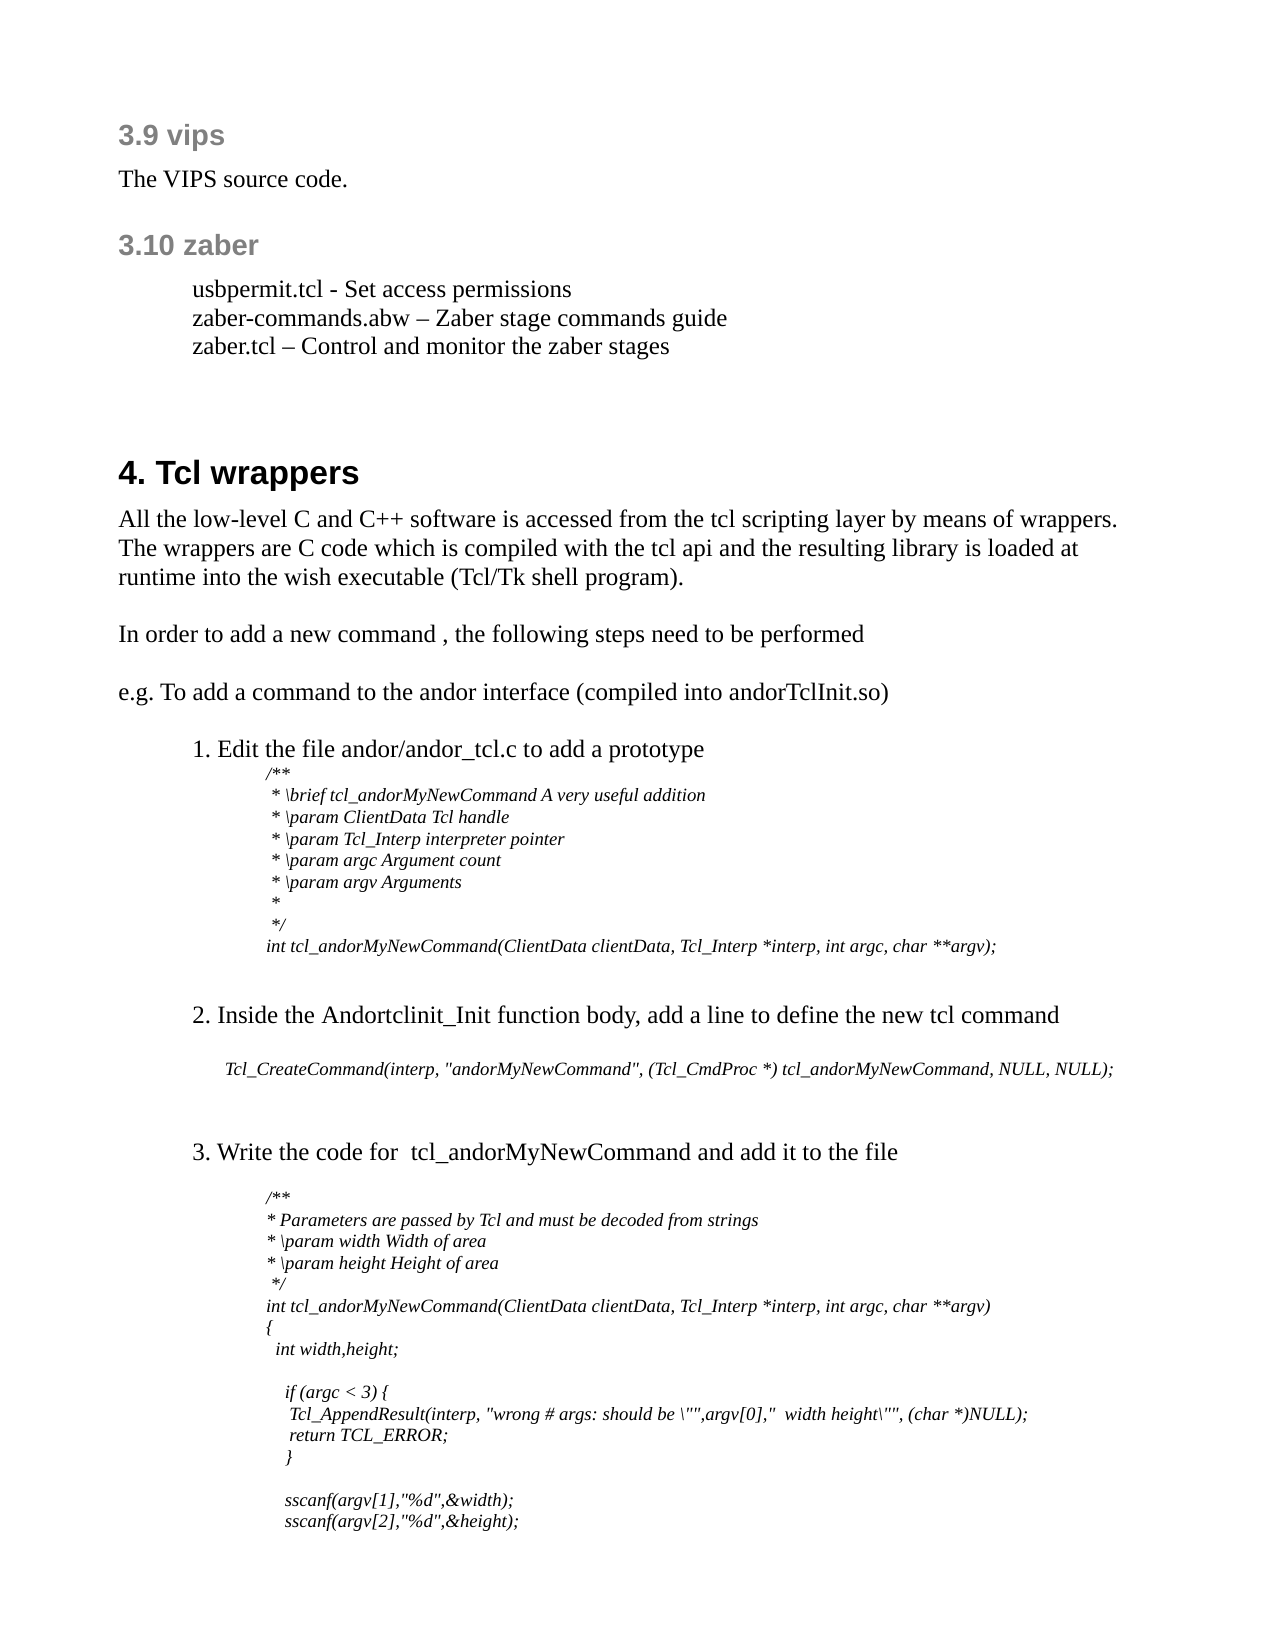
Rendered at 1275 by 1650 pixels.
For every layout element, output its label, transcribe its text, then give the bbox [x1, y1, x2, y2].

text sscanf(argv[1],"%d",&width); [266, 1489, 1157, 1510]
text usbpermit.tcl - Set access permissions [118, 274, 1157, 303]
text /** [118, 1187, 1157, 1208]
text * \param Tcl_Interp interpreter pointer [266, 827, 1157, 849]
text The wrappers are C code which is compiled with the tcl api and the resulting library is loaded at runtime into the wish executable (Tcl/Tk shell program). [118, 533, 1157, 590]
text * \param argv Arguments [266, 871, 1157, 892]
text Tcl_AppendResult(interp, "wrong # args: should be \"",argv[0]," width height\"", (char *)NULL); [266, 1402, 1157, 1424]
subtitle 3.9 vips [118, 118, 1157, 152]
text Tcl_CreateCommand(interp, "andorMyNewCommand", (Tcl_CmdProc *) tcl_andorMyNewCommand, NULL, NULL); [118, 1057, 1157, 1079]
text int width,height; [266, 1338, 1157, 1359]
text 2. Inside the Andortclinit_Init function body, add a line to define the new tcl command [118, 1000, 1157, 1029]
text zaber.tcl – Control and monitor the zaber stages [118, 331, 1157, 360]
text if (argc < 3) { [266, 1381, 1157, 1402]
text e.g. To add a command to the andor interface (compiled into andorTclInit.so) [118, 677, 1157, 705]
text The VIPS source code. [118, 164, 1157, 193]
text int tcl_andorMyNewCommand(ClientData clientData, Tcl_Interp *interp, int argc, char **argv) [266, 1295, 1157, 1316]
text sscanf(argv[2],"%d",&height); [266, 1510, 1157, 1532]
text zaber-commands.abw – Zaber stage commands guide [118, 303, 1157, 331]
text */ [266, 914, 1157, 935]
text * Parameters are passed by Tcl and must be decoded from strings [118, 1208, 1157, 1230]
text { [266, 1316, 1157, 1338]
subtitle 4. Tcl wrappers [118, 453, 1157, 492]
text return TCL_ERROR; [266, 1424, 1157, 1446]
text int tcl_andorMyNewCommand(ClientData clientData, Tcl_Interp *interp, int argc, char **argv); [266, 935, 1157, 957]
text All the low-level C and C++ software is accessed from the tcl scripting layer by means of wrappers. [118, 504, 1157, 533]
text 1. Edit the file andor/andor_tcl.c to add a prototype [118, 734, 1157, 763]
text } [266, 1446, 1157, 1467]
text * \brief tcl_andorMyNewCommand A very useful addition [266, 784, 1157, 806]
text */ [266, 1273, 1157, 1295]
subtitle 3.10 zaber [118, 228, 1157, 261]
text /** [266, 763, 1157, 784]
text * \param width Width of area [266, 1230, 1157, 1252]
text 3. Write the code for tcl_andorMyNewCommand and add it to the file [118, 1137, 1157, 1165]
text * \param argc Argument count [266, 849, 1157, 871]
text In order to add a new command , the following steps need to be performed [118, 619, 1157, 648]
text * [266, 892, 1157, 914]
text * \param ClientData Tcl handle [266, 806, 1157, 827]
text * \param height Height of area [266, 1252, 1157, 1273]
